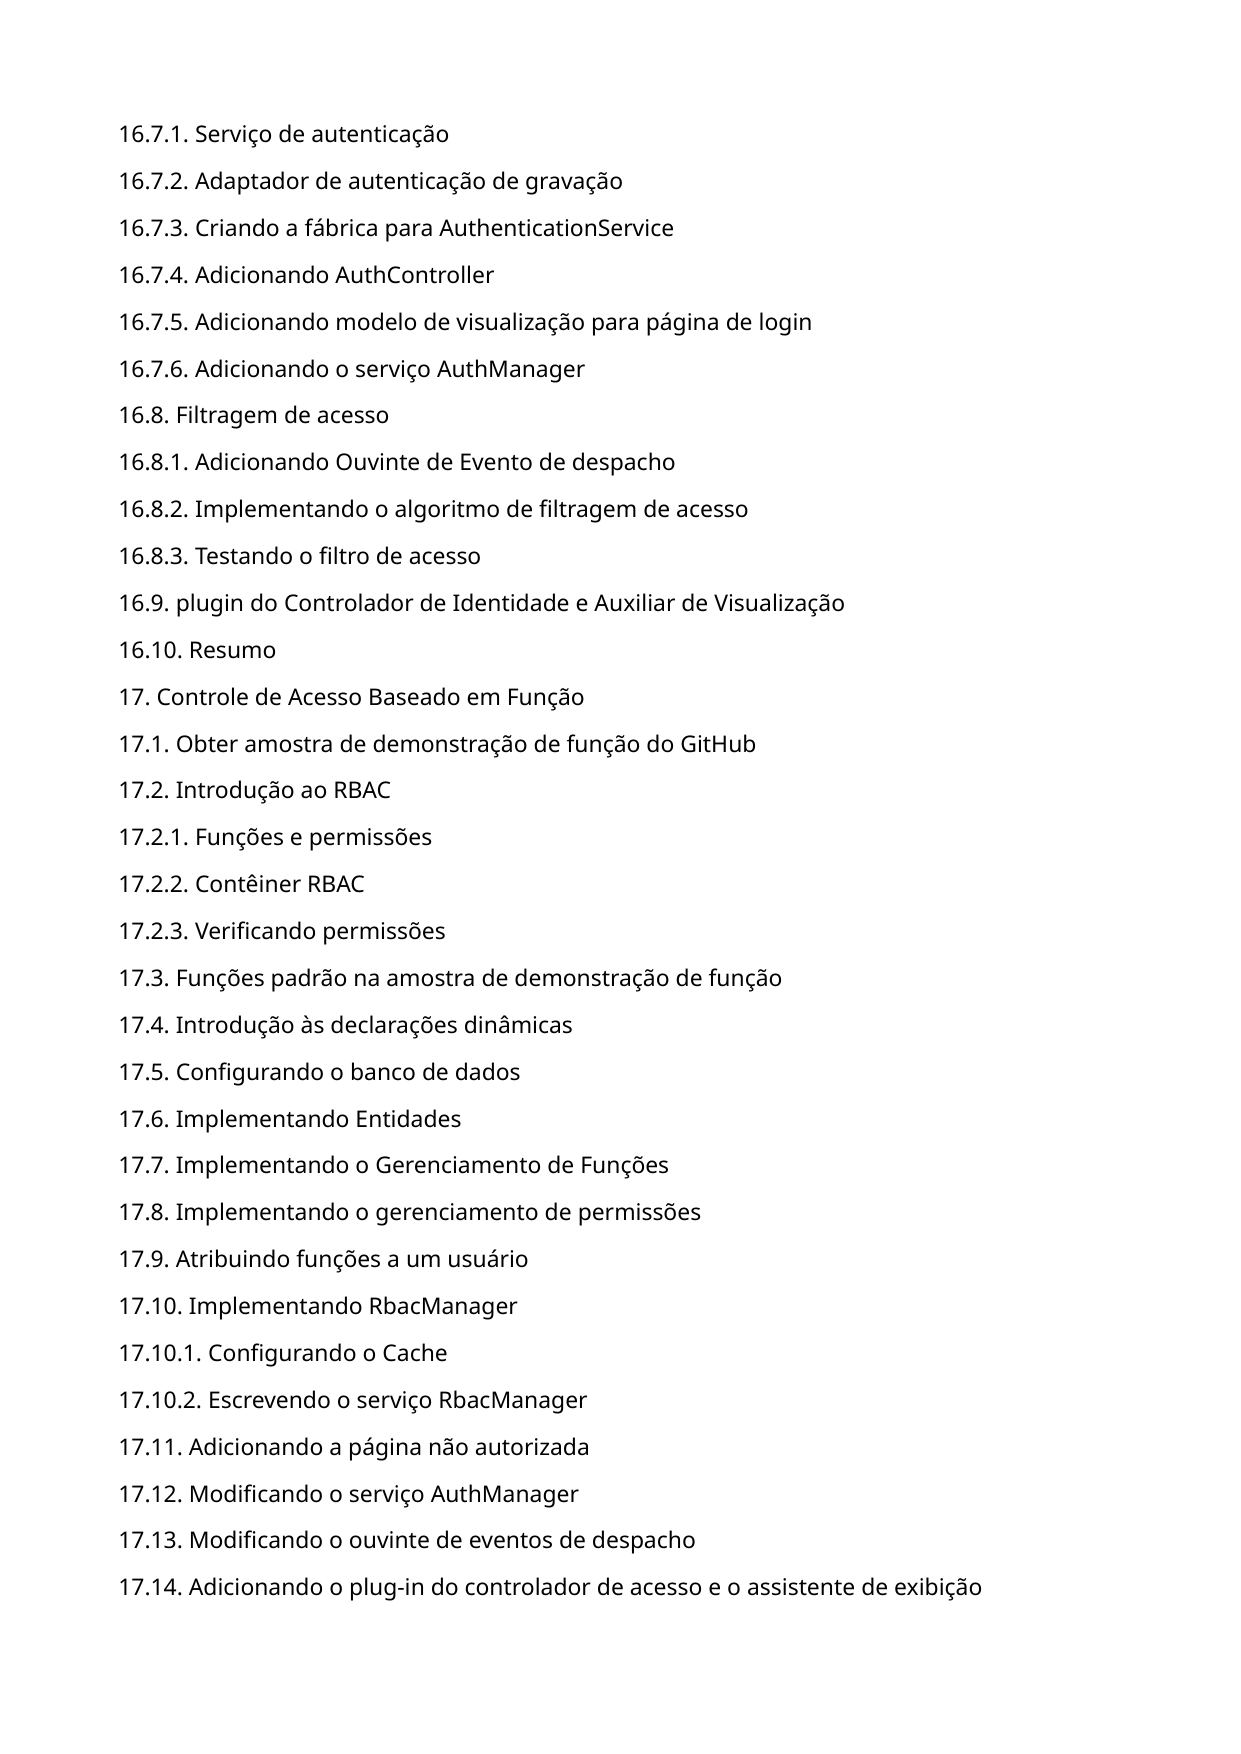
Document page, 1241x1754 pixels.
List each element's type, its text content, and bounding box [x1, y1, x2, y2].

text 17.9. Atribuindo funções a um usuário [118, 1243, 1122, 1274]
text 17.14. Adicionando o plug-in do controlador de acesso e o assistente de exibição [118, 1571, 1122, 1602]
text 16.7.4. Adicionando AuthController [118, 259, 1122, 290]
text 17.1. Obter amostra de demonstração de função do GitHub [118, 727, 1122, 759]
text 16.7.5. Adicionando modelo de visualização para página de login [118, 306, 1122, 337]
text 17.2.2. Contêiner RBAC [118, 868, 1122, 899]
text 17.8. Implementando o gerenciamento de permissões [118, 1196, 1122, 1227]
text 16.9. plugin do Controlador de Identidade e Auxiliar de Visualização [118, 587, 1122, 618]
text 17.10.2. Escrevendo o serviço RbacManager [118, 1384, 1122, 1415]
text 17.4. Introdução às declarações dinâmicas [118, 1009, 1122, 1040]
text 17.2. Introdução ao RBAC [118, 774, 1122, 806]
text 16.7.6. Adicionando o serviço AuthManager [118, 352, 1122, 384]
text 16.8.1. Adicionando Ouvinte de Evento de despacho [118, 446, 1122, 477]
text 16.7.2. Adaptador de autenticação de gravação [118, 165, 1122, 196]
text 17.11. Adicionando a página não autorizada [118, 1431, 1122, 1462]
text 16.10. Resumo [118, 634, 1122, 665]
text 17. Controle de Acesso Baseado em Função [118, 681, 1122, 712]
text 16.7.3. Criando a fábrica para AuthenticationService [118, 212, 1122, 243]
text 17.2.1. Funções e permissões [118, 821, 1122, 852]
text 17.6. Implementando Entidades [118, 1102, 1122, 1134]
text 17.7. Implementando o Gerenciamento de Funções [118, 1149, 1122, 1181]
text 17.10. Implementando RbacManager [118, 1290, 1122, 1321]
text 17.2.3. Verificando permissões [118, 915, 1122, 946]
text 16.8.2. Implementando o algoritmo de filtragem de acesso [118, 493, 1122, 524]
text 16.7.1. Serviço de autenticação [118, 118, 1122, 149]
text 17.10.1. Configurando o Cache [118, 1337, 1122, 1368]
text 16.8. Filtragem de acesso [118, 399, 1122, 431]
text 17.12. Modificando o serviço AuthManager [118, 1477, 1122, 1509]
text 16.8.3. Testando o filtro de acesso [118, 540, 1122, 571]
text 17.3. Funções padrão na amostra de demonstração de função [118, 962, 1122, 993]
text 17.13. Modificando o ouvinte de eventos de despacho [118, 1524, 1122, 1556]
text 17.5. Configurando o banco de dados [118, 1056, 1122, 1087]
